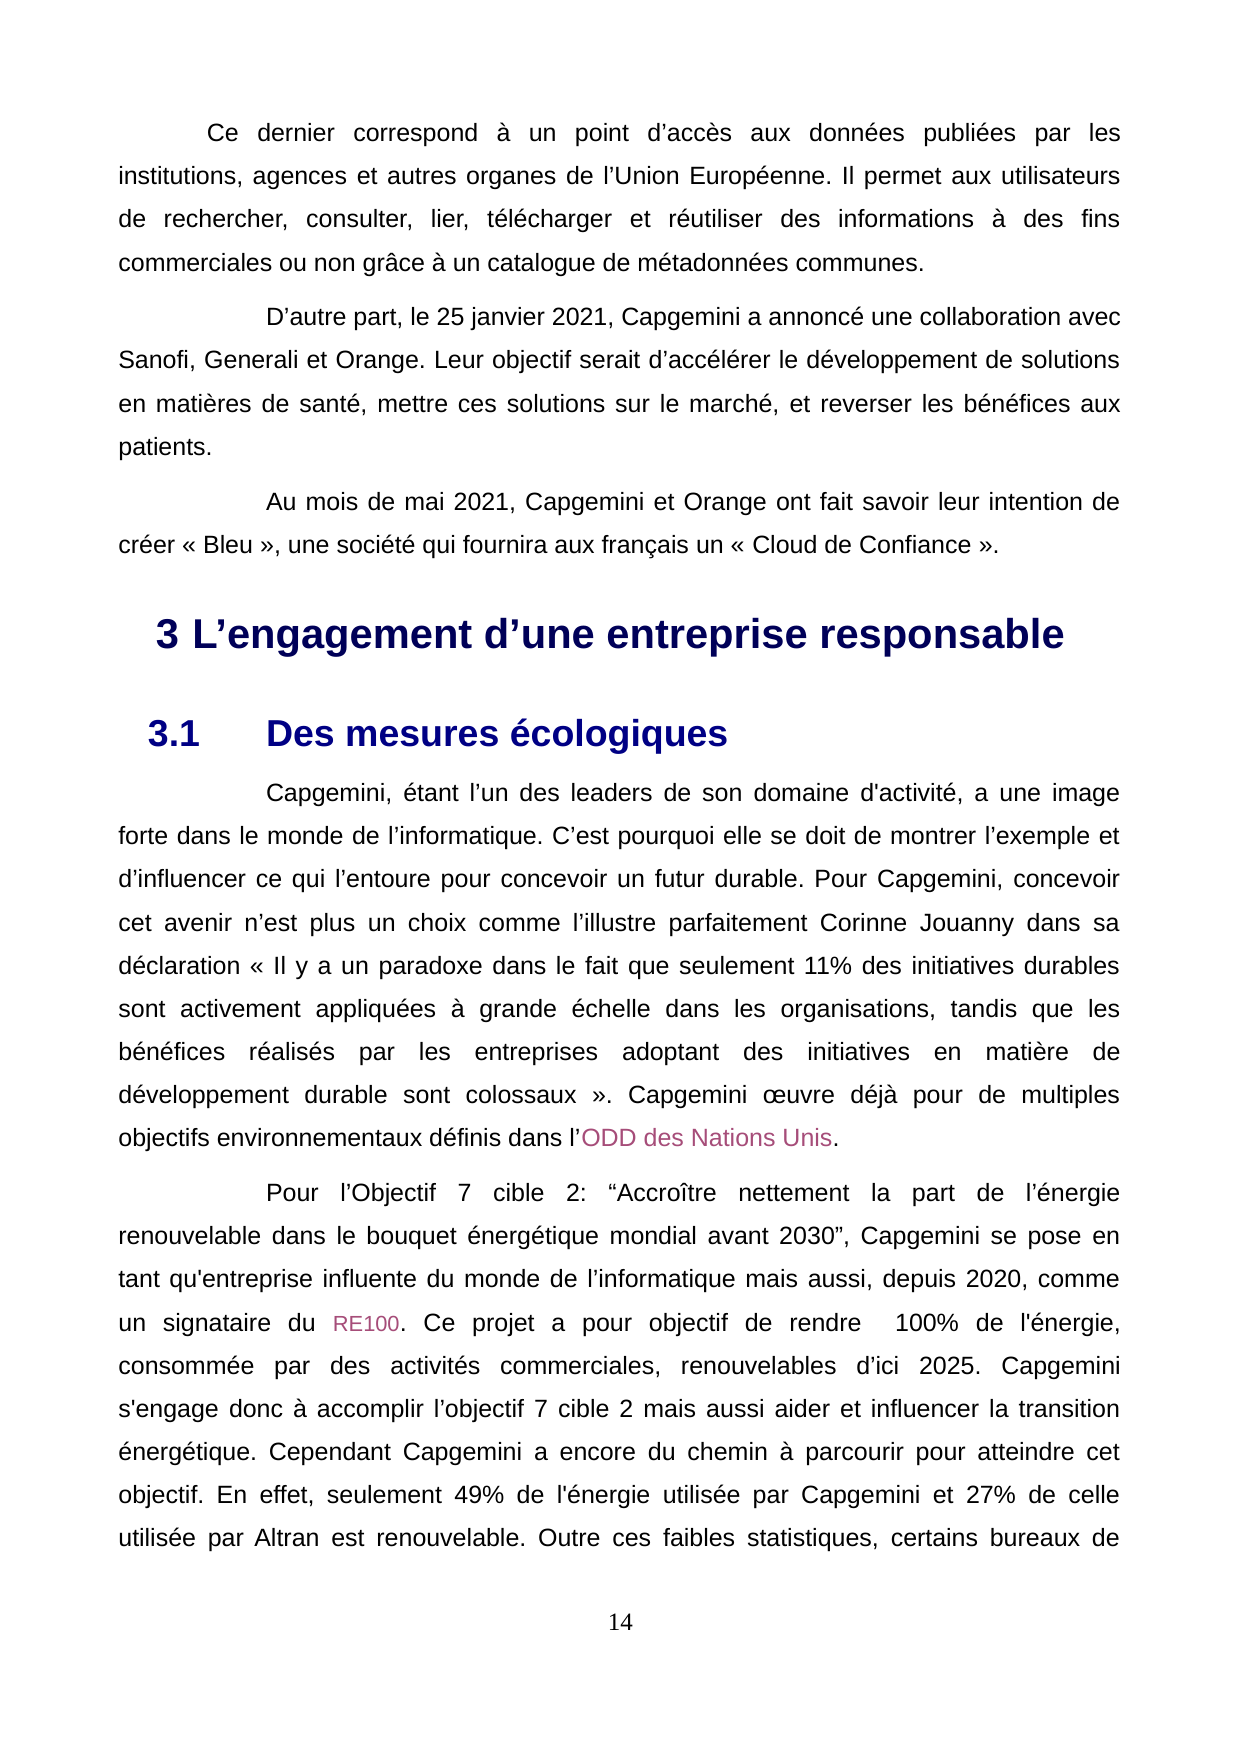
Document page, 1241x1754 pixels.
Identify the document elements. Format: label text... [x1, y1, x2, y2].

text D’autre part, le 25 janvier 2021, Capgemini a annoncé une collaboration avec Sanofi, Generali et Orange. Leur objectif serait d’accélérer le développement de solutions en matières de santé, mettre ces solutions sur le marché, et reverser les bénéfices aux patients. [118, 302, 1122, 461]
text Ce dernier correspond à un point d’accès aux données publiées par les institutions, agences et autres organes de l’Union Européenne. Il permet aux utilisateurs de rechercher, consulter, lier, télécharger et réutiliser des informations à des fins commerciales ou non grâce à un catalogue de métadonnées communes. [118, 118, 1122, 276]
subtitle Des mesures écologiques [118, 711, 1122, 754]
text Capgemini, étant l’un des leaders de son domaine d'activité, a une image forte dans le monde de l’informatique. C’est pourquoi elle se doit de montrer l’exemple et d’influencer ce qui l’entoure pour concevoir un futur durable. Pour Capgemini, concevoir cet avenir n’est plus un choix comme l’illustre parfaitement Corinne Jouanny dans sa déclaration « Il y a un paradoxe dans le fait que seulement 11% des initiatives durables sont activement appliquées à grande échelle dans les organisations, tandis que les bénéfices réalisés par les entreprises adoptant des initiatives en matière de développement durable sont colossaux ». Capgemini œuvre déjà pour de multiples objectifs environnementaux définis dans l’ODD des Nations Unis. [118, 778, 1122, 1152]
text Pour l’Objectif 7 cible 2: “Accroître nettement la part de l’énergie renouvelable dans le bouquet énergétique mondial avant 2030”, Capgemini se pose en tant qu'entreprise influente du monde de l’informatique mais aussi, depuis 2020, comme un signataire du RE100. Ce projet a pour objectif de rendre 100% de l'énergie, consommée par des activités commerciales, renouvelables d’ici 2025. Capgemini s'engage donc à accomplir l’objectif 7 cible 2 mais aussi aider et influencer la transition énergétique. Cependant Capgemini a encore du chemin à parcourir pour atteindre cet objectif. En effet, seulement 49% de l'énergie utilisée par Capgemini et 27% de celle utilisée par Altran est renouvelable. Outre ces faibles statistiques, certains bureaux de [118, 1178, 1122, 1552]
subtitle L’engagement d’une entreprise responsable [156, 610, 1122, 658]
text Au mois de mai 2021, Capgemini et Orange ont fait savoir leur intention de créer « Bleu », une société qui fournira aux français un « Cloud de Confiance ». [118, 487, 1122, 558]
